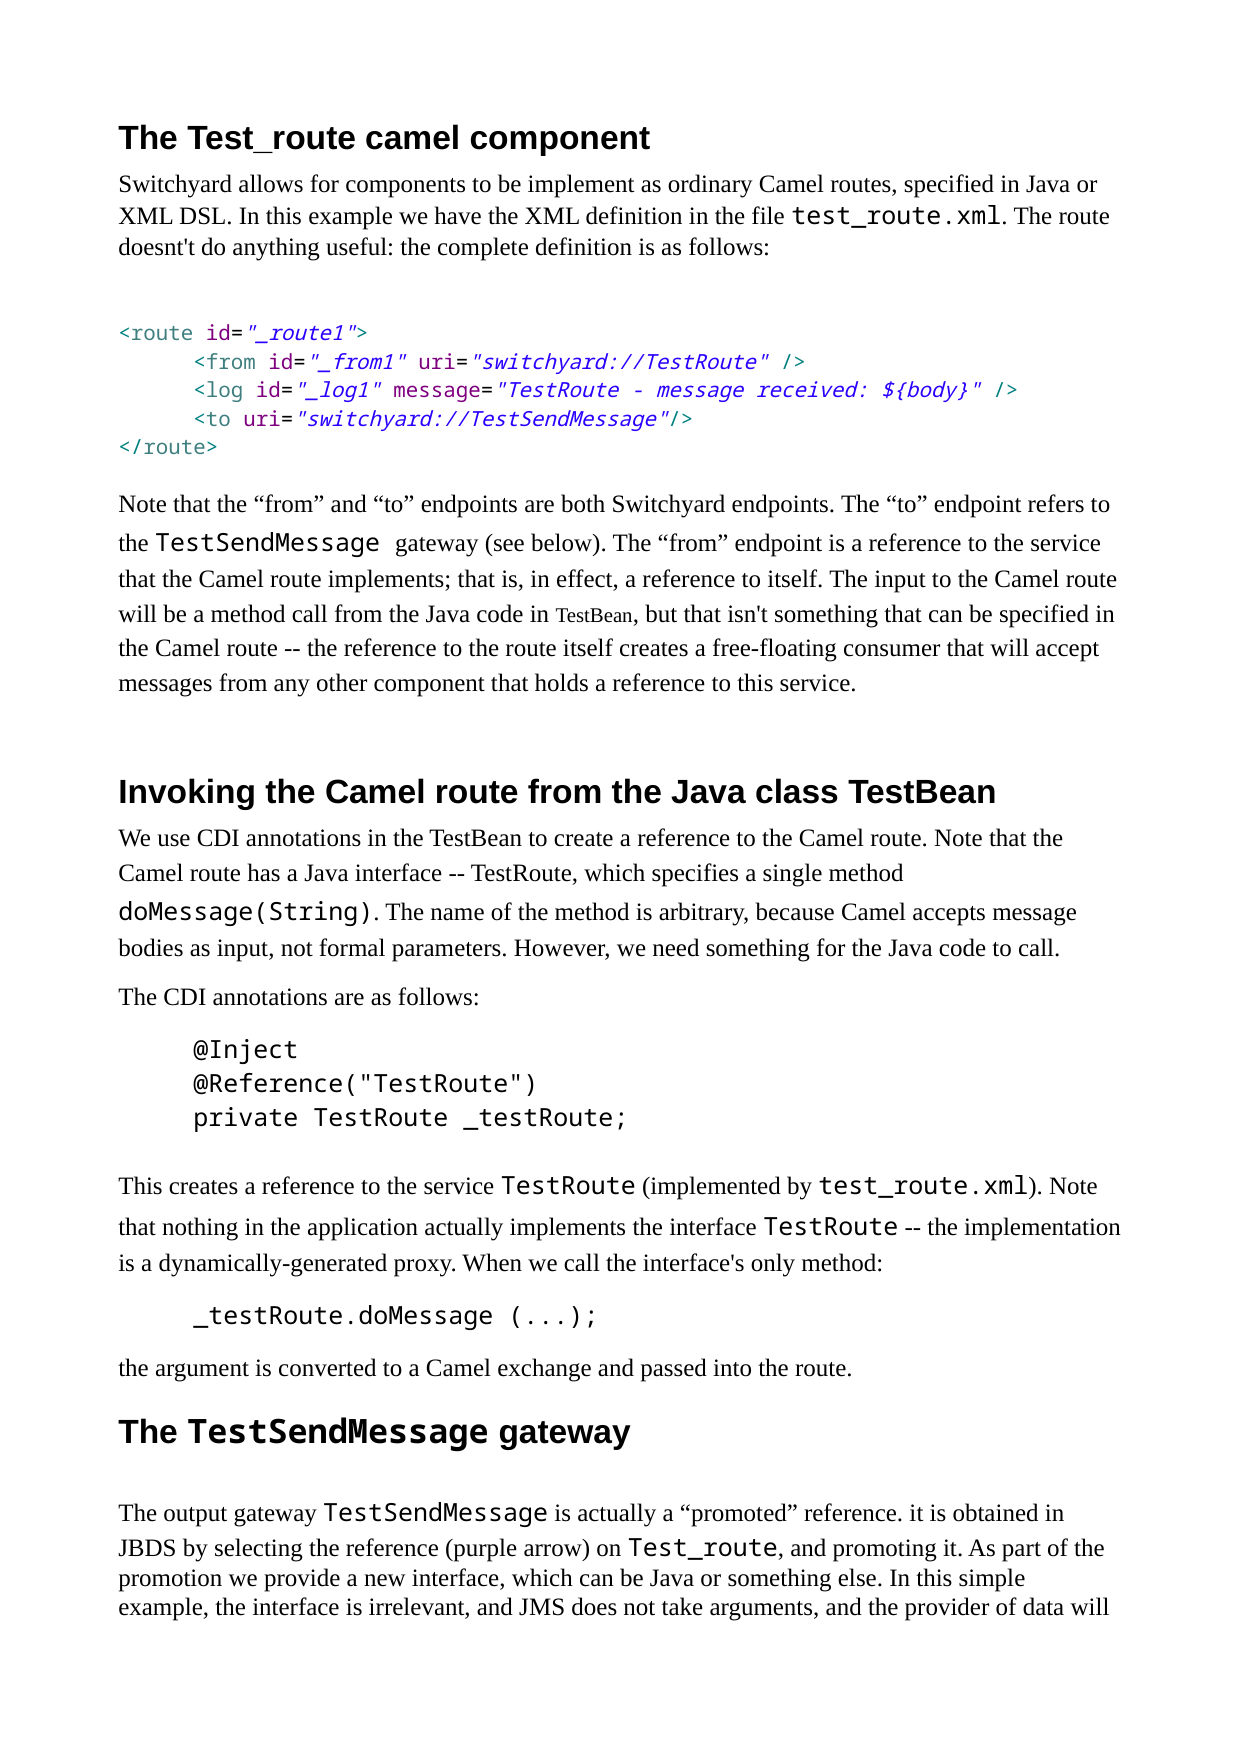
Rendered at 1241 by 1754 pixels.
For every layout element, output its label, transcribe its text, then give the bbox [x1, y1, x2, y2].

text We use CDI annotations in the TestBean to create a reference to the Camel route. Note that the Camel route has a Java interface -- TestRoute, which specifies a single method doMessage(String). The name of the method is arbitrary, because Camel accepts message bodies as input, not formal parameters. However, we need something for the Java code to call. [118, 823, 1122, 962]
text private TestRoute _testRoute; [118, 1099, 1122, 1134]
text the argument is converted to a Camel exchange and passed into the route. [118, 1353, 1122, 1382]
text <from id="_from1" uri="switchyard://TestRoute" /> [118, 347, 1122, 375]
subtitle The TestSendMessage gateway [118, 1408, 1122, 1454]
text This creates a reference to the service TestRoute (implemented by test_route.xml). Note that nothing in the application actually implements the interface TestRoute -- the implementation is a dynamically-generated proxy. When we call the interface's only method: [118, 1168, 1122, 1277]
text Note that the “from” and “to” endpoints are both Switchyard endpoints. The “to” endpoint refers to the TestSendMessage gateway (see below). The “from” endpoint is a reference to the service that the Camel route implements; that is, in effect, a reference to itself. The input to the Camel route will be a method call from the Java code in TestBean, but that isn't something that can be specified in the Camel route -- the reference to the route itself creates a free-floating consumer that will accept messages from any other component that holds a reference to this service. [118, 489, 1122, 697]
text @Reference("TestRoute") [118, 1066, 1122, 1099]
text _testRoute.doMessage (...); [118, 1297, 1122, 1331]
text <log id="_log1" message="TestRoute - message received: ${body}" /> [118, 375, 1122, 404]
text @Inject [118, 1031, 1122, 1066]
text The output gateway TestSendMessage is actually a “promoted” reference. it is obtained in JBDS by selecting the reference (purple arrow) on Test_route, and promoting it. As part of the promotion we provide a new interface, which can be Java or something else. In this simple example, the interface is irrelevant, and JMS does not take arguments, and the provider of data will [118, 1495, 1122, 1621]
text <to uri="switchyard://TestSendMessage"/> [118, 404, 1122, 432]
subtitle The Test_route camel component [118, 118, 1122, 157]
subtitle Invoking the Camel route from the Java class TestBean [118, 772, 1122, 811]
text <route id="_route1"> [118, 318, 1122, 347]
text The CDI annotations are as follows: [118, 982, 1122, 1011]
text Switchyard allows for components to be implement as ordinary Camel routes, specified in Java or XML DSL. In this example we have the XML definition in the file test_route.xml. The route doesnt't do anything useful: the complete definition is as follows: [118, 169, 1122, 261]
text </route> [118, 432, 1122, 461]
